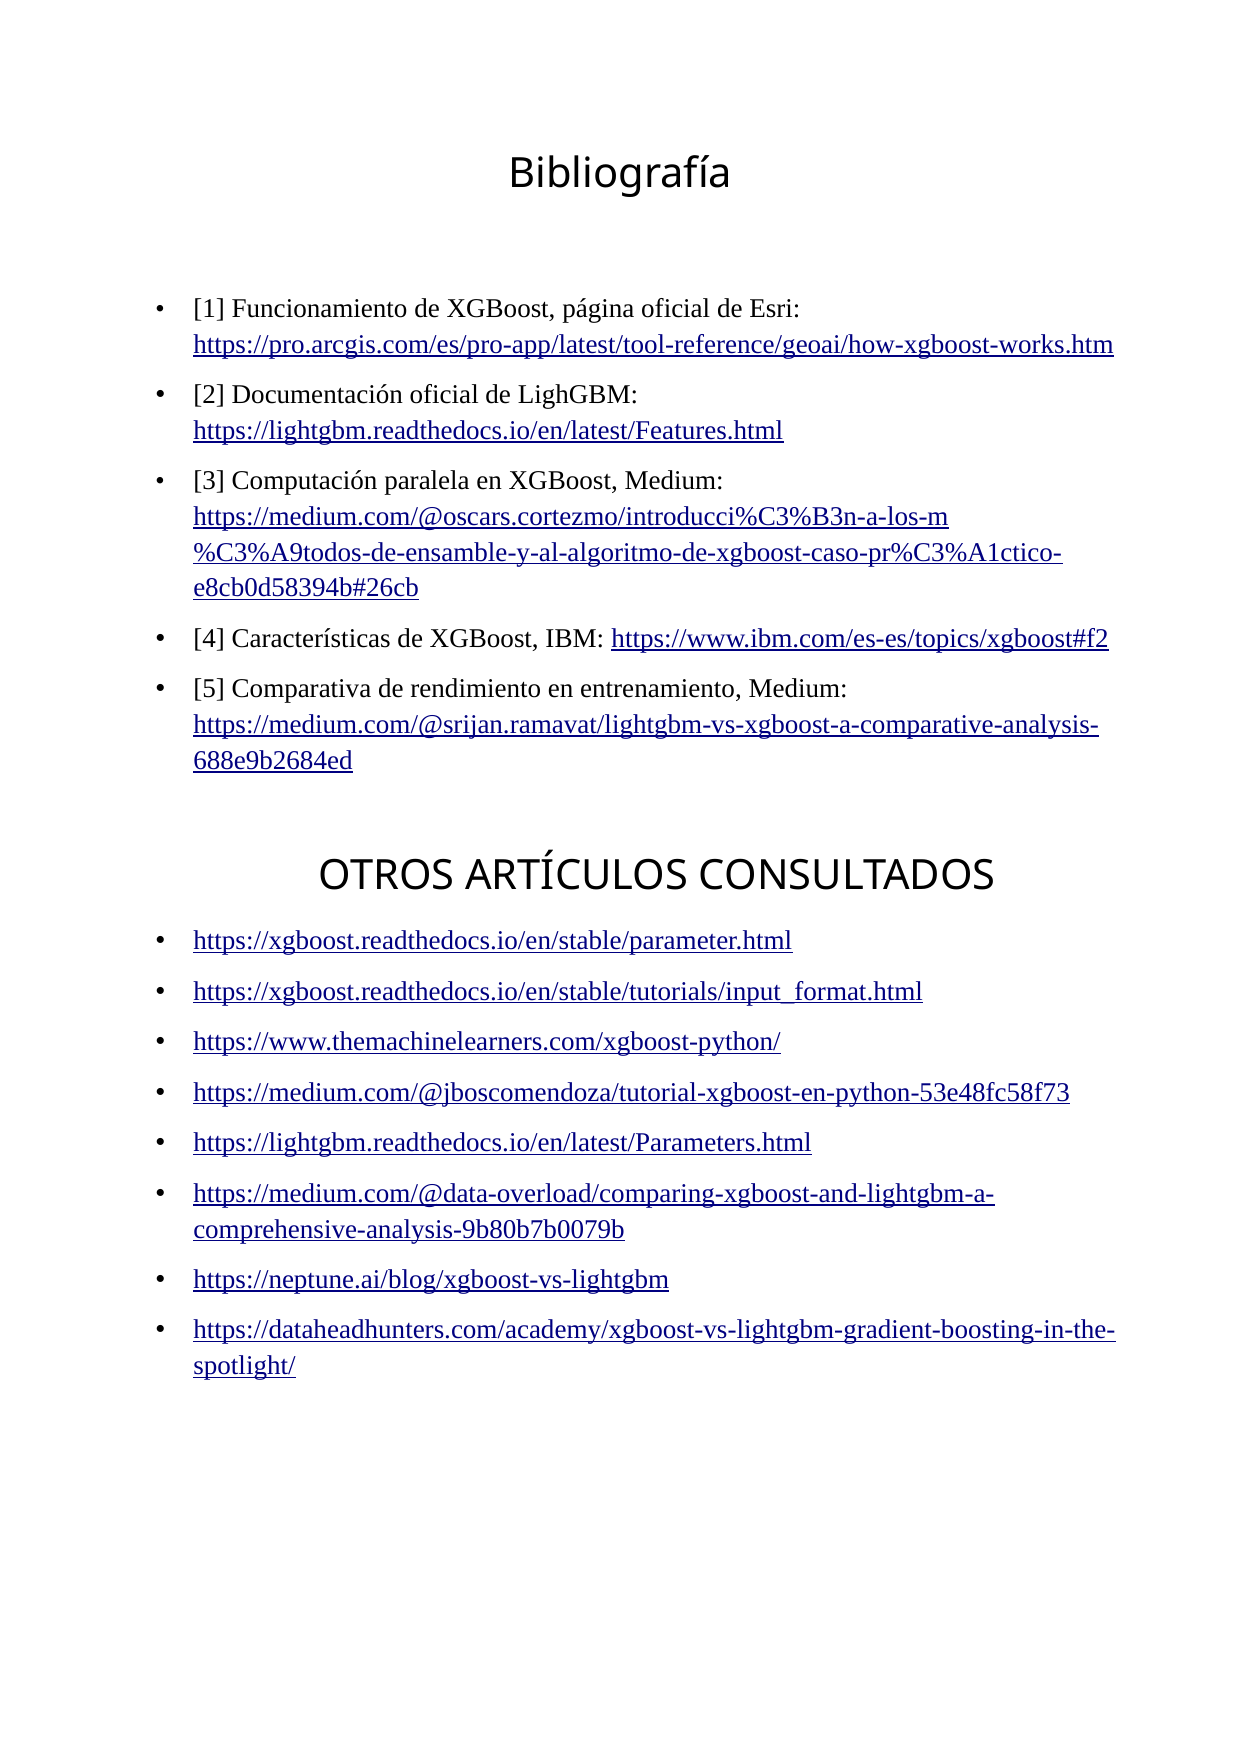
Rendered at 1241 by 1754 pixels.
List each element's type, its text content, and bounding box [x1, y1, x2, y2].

list [3] Computación paralela en XGBoost, Medium: https://medium.com/@oscars.cortezmo/introducci%C3%B3n-a-los-m%C3%A9todos-de-ensamble-y-al-algoritmo-de-xgboost-caso-pr%C3%A1ctico-e8cb0d58394b#26cb [156, 464, 1122, 603]
list https://neptune.ai/blog/xgboost-vs-lightgbm [156, 1263, 1122, 1294]
text OTROS ARTÍCULOS CONSULTADOS [118, 844, 1122, 901]
list [4] Características de XGBoost, IBM: https://www.ibm.com/es-es/topics/xgboost#f2 [156, 622, 1122, 653]
list https://medium.com/@data-overload/comparing-xgboost-and-lightgbm-a-comprehensive-analysis-9b80b7b0079b [156, 1177, 1122, 1244]
list https://medium.com/@jboscomendoza/tutorial-xgboost-en-python-53e48fc58f73 [156, 1076, 1122, 1107]
list [1] Funcionamiento de XGBoost, página oficial de Esri: https://pro.arcgis.com/es/pro-app/latest/tool-reference/geoai/how-xgboost-works.htm [156, 292, 1122, 359]
list https://xgboost.readthedocs.io/en/stable/parameter.html [156, 924, 1122, 956]
subtitle Bibliografía [118, 143, 1122, 200]
list https://xgboost.readthedocs.io/en/stable/tutorials/input_format.html [156, 975, 1122, 1006]
list https://www.themachinelearners.com/xgboost-python/ [156, 1025, 1122, 1057]
list https://dataheadhunters.com/academy/xgboost-vs-lightgbm-gradient-boosting-in-the-spotlight/ [156, 1314, 1122, 1381]
list [5] Comparativa de rendimiento en entrenamiento, Medium: https://medium.com/@srijan.ramavat/lightgbm-vs-xgboost-a-comparative-analysis-688e9b2684ed [156, 672, 1122, 775]
list https://lightgbm.readthedocs.io/en/latest/Parameters.html [156, 1126, 1122, 1158]
list [2] Documentación oficial de LighGBM: https://lightgbm.readthedocs.io/en/latest/Features.html [156, 378, 1122, 445]
